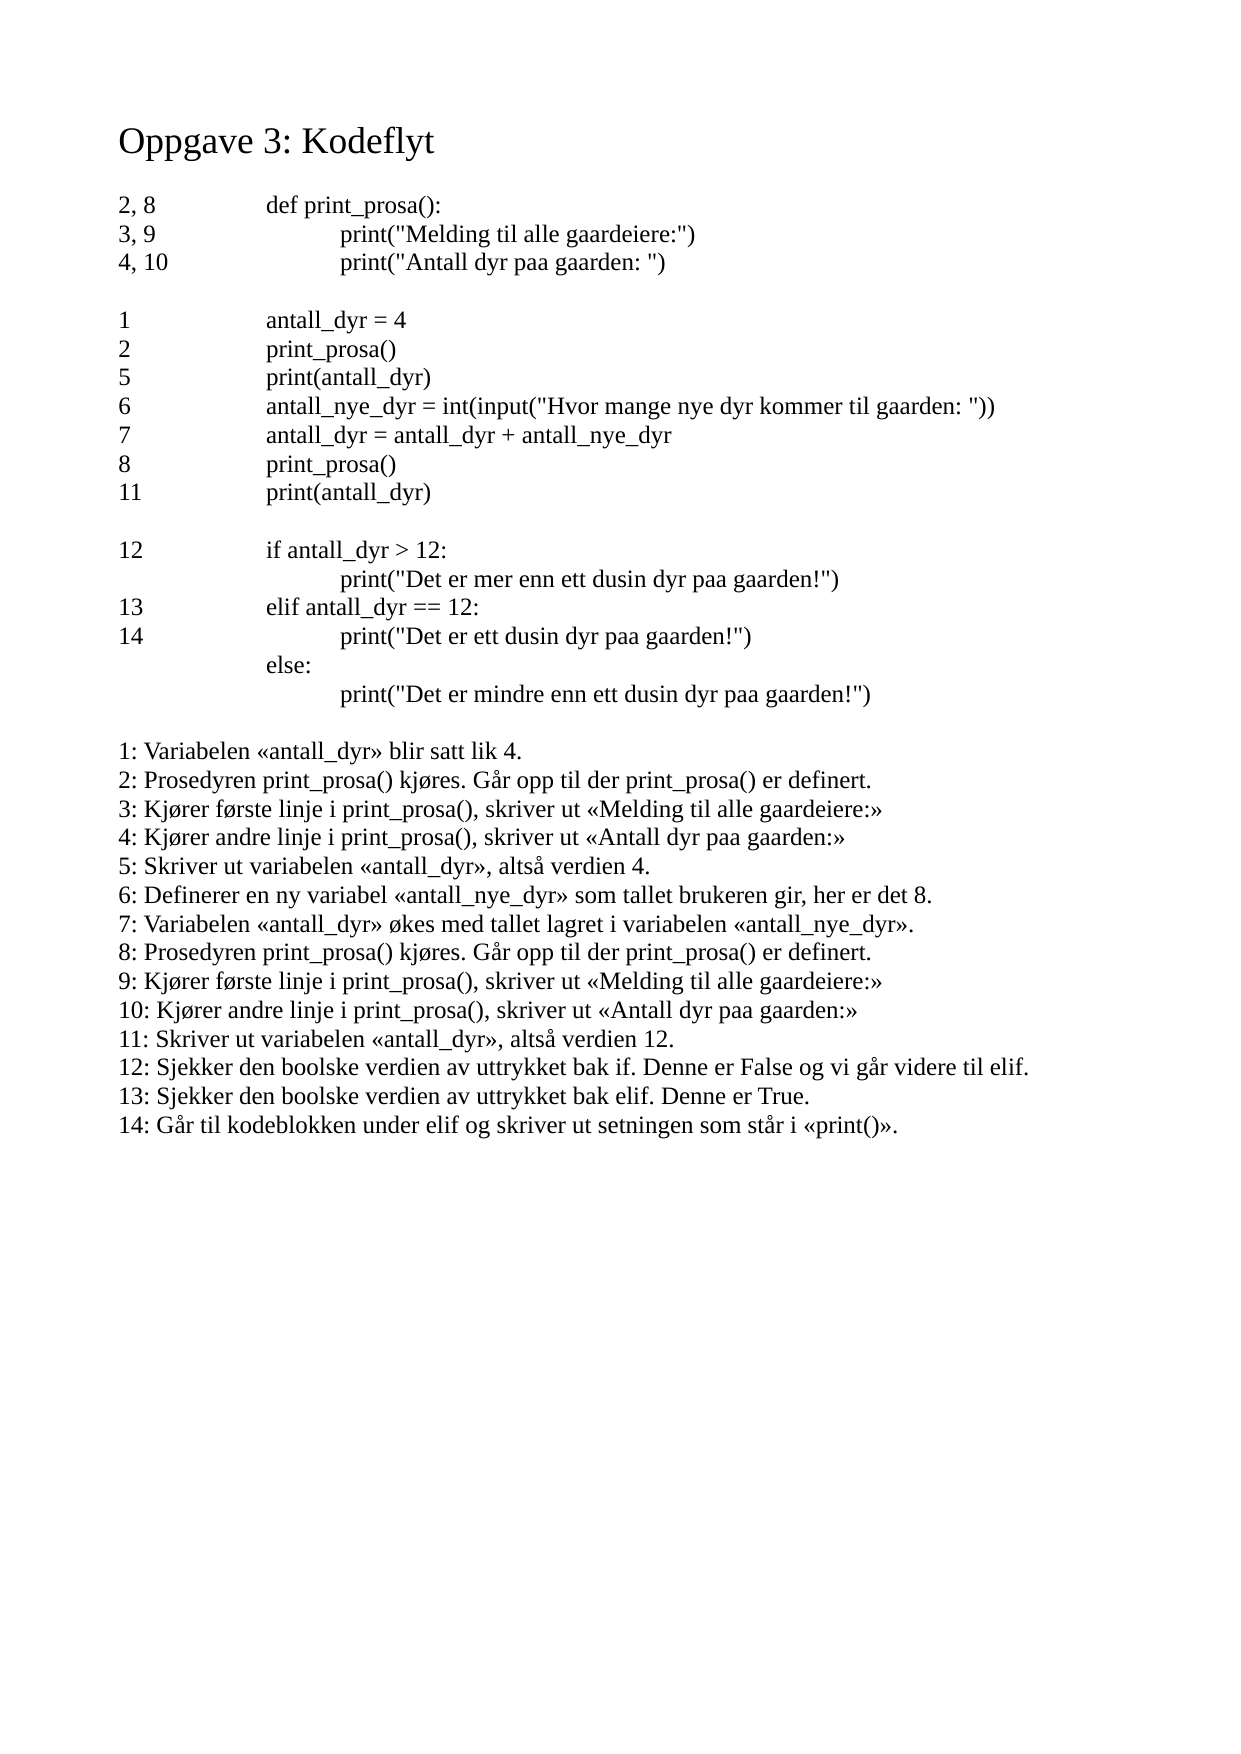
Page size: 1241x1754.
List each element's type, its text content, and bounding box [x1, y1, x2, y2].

text 6 antall_nye_dyr = int(input("Hvor mange nye dyr kommer til gaarden: ")) [118, 391, 1122, 420]
text Oppgave 3: Kodeflyt [118, 118, 1122, 161]
text 11: Skriver ut variabelen «antall_dyr», altså verdien 12. [118, 1024, 1122, 1052]
text print("Det er mer enn ett dusin dyr paa gaarden!") [118, 564, 1122, 592]
text 4, 10 print("Antall dyr paa gaarden: ") [118, 247, 1122, 276]
text 3, 9 print("Melding til alle gaardeiere:") [118, 219, 1122, 247]
text 1: Variabelen «antall_dyr» blir satt lik 4. [118, 736, 1122, 765]
text 2 print_prosa() [118, 334, 1122, 362]
text 7 antall_dyr = antall_dyr + antall_nye_dyr [118, 420, 1122, 449]
text 6: Definerer en ny variabel «antall_nye_dyr» som tallet brukeren gir, her er det 8. [118, 880, 1122, 909]
text 3: Kjører første linje i print_prosa(), skriver ut «Melding til alle gaardeiere:» [118, 794, 1122, 822]
text 13: Sjekker den boolske verdien av uttrykket bak elif. Denne er True. [118, 1081, 1122, 1110]
text 8: Prosedyren print_prosa() kjøres. Går opp til der print_prosa() er definert. [118, 937, 1122, 966]
text 12 if antall_dyr > 12: [118, 535, 1122, 564]
text 7: Variabelen «antall_dyr» økes med tallet lagret i variabelen «antall_nye_dyr». [118, 909, 1122, 937]
text 14: Går til kodeblokken under elif og skriver ut setningen som står i «print()». [118, 1110, 1122, 1139]
text 14 print("Det er ett dusin dyr paa gaarden!") [118, 621, 1122, 650]
text else: [118, 650, 1122, 679]
text 10: Kjører andre linje i print_prosa(), skriver ut «Antall dyr paa gaarden:» [118, 995, 1122, 1024]
text 5 print(antall_dyr) [118, 362, 1122, 391]
text 8 print_prosa() [118, 449, 1122, 477]
text 13 elif antall_dyr == 12: [118, 592, 1122, 621]
text 4: Kjører andre linje i print_prosa(), skriver ut «Antall dyr paa gaarden:» [118, 822, 1122, 851]
text 9: Kjører første linje i print_prosa(), skriver ut «Melding til alle gaardeiere:» [118, 966, 1122, 995]
text 1 antall_dyr = 4 [118, 305, 1122, 334]
text 2, 8 def print_prosa(): [118, 190, 1122, 219]
text 12: Sjekker den boolske verdien av uttrykket bak if. Denne er False og vi går videre til elif. [118, 1052, 1122, 1081]
text 5: Skriver ut variabelen «antall_dyr», altså verdien 4. [118, 851, 1122, 880]
text print("Det er mindre enn ett dusin dyr paa gaarden!") [118, 679, 1122, 707]
text 2: Prosedyren print_prosa() kjøres. Går opp til der print_prosa() er definert. [118, 765, 1122, 794]
text 11 print(antall_dyr) [118, 477, 1122, 506]
